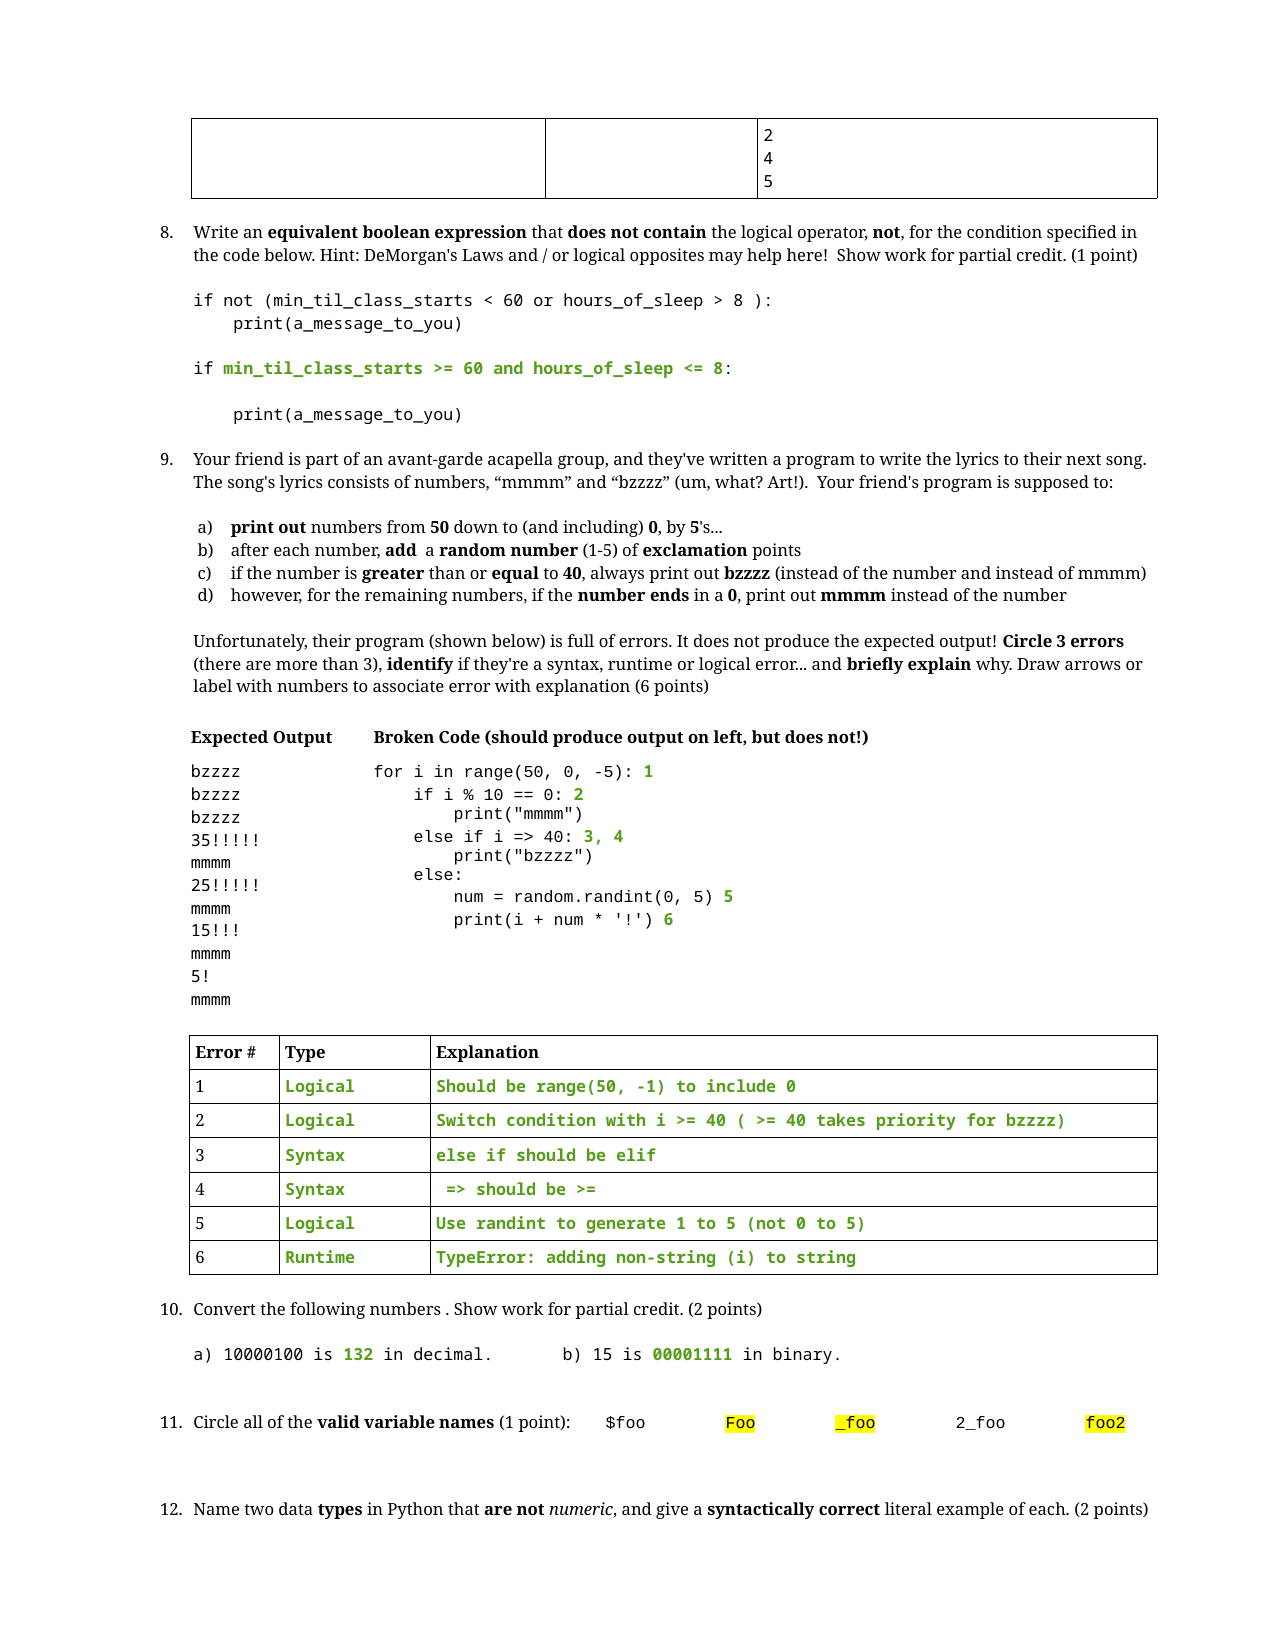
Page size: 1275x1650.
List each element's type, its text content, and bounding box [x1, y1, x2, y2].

table_cell else if should be elif [431, 1138, 1157, 1172]
table_cell Syntax [280, 1173, 430, 1206]
list print out numbers from 50 down to (and including) 0, by 5's... [193, 516, 1157, 538]
table_cell Switch condition with i >= 40 ( >= 40 takes priority for bzzzz) [431, 1104, 1157, 1137]
list Write an equivalent boolean expression that does not contain the logical operator, not, for the condition specified in the code below. Hint: DeMorgan's Laws and / or logical opposites may help here! Show work for partial credit. (1 point) if not (min_til_class_starts < 60 or hours_of_sleep > 8 ): print(a_message_to_you) if min_til_class_starts >= 60 and hours_of_sleep <= 8: print(a_message_to_you) [156, 221, 1157, 448]
table_cell 1 [190, 1070, 279, 1103]
list if the number is greater than or equal to 40, always print out bzzzz (instead of the number and instead of mmmm) [193, 561, 1157, 584]
table_cell Logical [280, 1104, 430, 1137]
table_header Expected Output [185, 720, 368, 754]
list Name two data types in Python that are not numeric, and give a syntactically correct literal example of each. (2 points) [156, 1498, 1157, 1521]
table_cell 3 [190, 1138, 279, 1172]
table_cell [192, 119, 545, 198]
table_cell bzzzz bzzzz bzzzz 35!!!!! mmmm 25!!!!! mmmm 15!!! mmmm 5! mmmm [185, 754, 368, 1016]
table_cell Syntax [280, 1138, 430, 1172]
table_cell 5 [190, 1207, 279, 1240]
table_cell 2 4 5 [758, 119, 1157, 198]
list Unfortunately, their program (shown below) is full of errors. It does not produce the expected output! Circle 3 errors (there are more than 3), identify if they're a syntax, runtime or logical error... and briefly explain why. Draw arrows or label with numbers to associate error with explanation (6 points) [156, 629, 1157, 720]
table_cell 6 [190, 1241, 279, 1274]
table_cell Logical [280, 1070, 430, 1103]
table_cell Should be range(50, -1) to include 0 [431, 1070, 1157, 1103]
table_cell Logical [280, 1207, 430, 1240]
table_header Explanation [431, 1036, 1157, 1069]
table_header Type [280, 1036, 430, 1069]
list Convert the following numbers . Show work for partial credit. (2 points) a) 10000100 is 132 in decimal. b) 15 is 00001111 in binary. [156, 1297, 1157, 1411]
table_cell => should be >= [431, 1173, 1157, 1206]
table_cell TypeError: adding non-string (i) to string [431, 1241, 1157, 1274]
table_cell [546, 119, 757, 198]
table_header Error # [190, 1036, 279, 1069]
table_header Broken Code (should produce output on left, but does not!) [368, 720, 1157, 754]
table_cell 4 [190, 1173, 279, 1206]
table_cell Use randint to generate 1 to 5 (not 0 to 5) [431, 1207, 1157, 1240]
list Your friend is part of an avant-garde acapella group, and they've written a program to write the lyrics to their next song. The song's lyrics consists of numbers, “mmmm” and “bzzzz” (um, what? Art!). Your friend's program is supposed to: [156, 448, 1157, 493]
list Circle all of the valid variable names (1 point): $foo Foo _foo 2_foo foo2 [156, 1411, 1157, 1475]
list however, for the remaining numbers, if the number ends in a 0, print out mmmm instead of the number [193, 584, 1157, 629]
list after each number, add a random number (1-5) of exclamation points [193, 538, 1157, 561]
table_cell 2 [190, 1104, 279, 1137]
table_cell Runtime [280, 1241, 430, 1274]
table_cell for i in range(50, 0, -5): 1 if i % 10 == 0: 2 print("mmmm") else if i => 40: 3, 4 print("bzzzz") else: num = random.randint(0, 5) 5 print(i + num * '!') 6 [368, 754, 1157, 1016]
